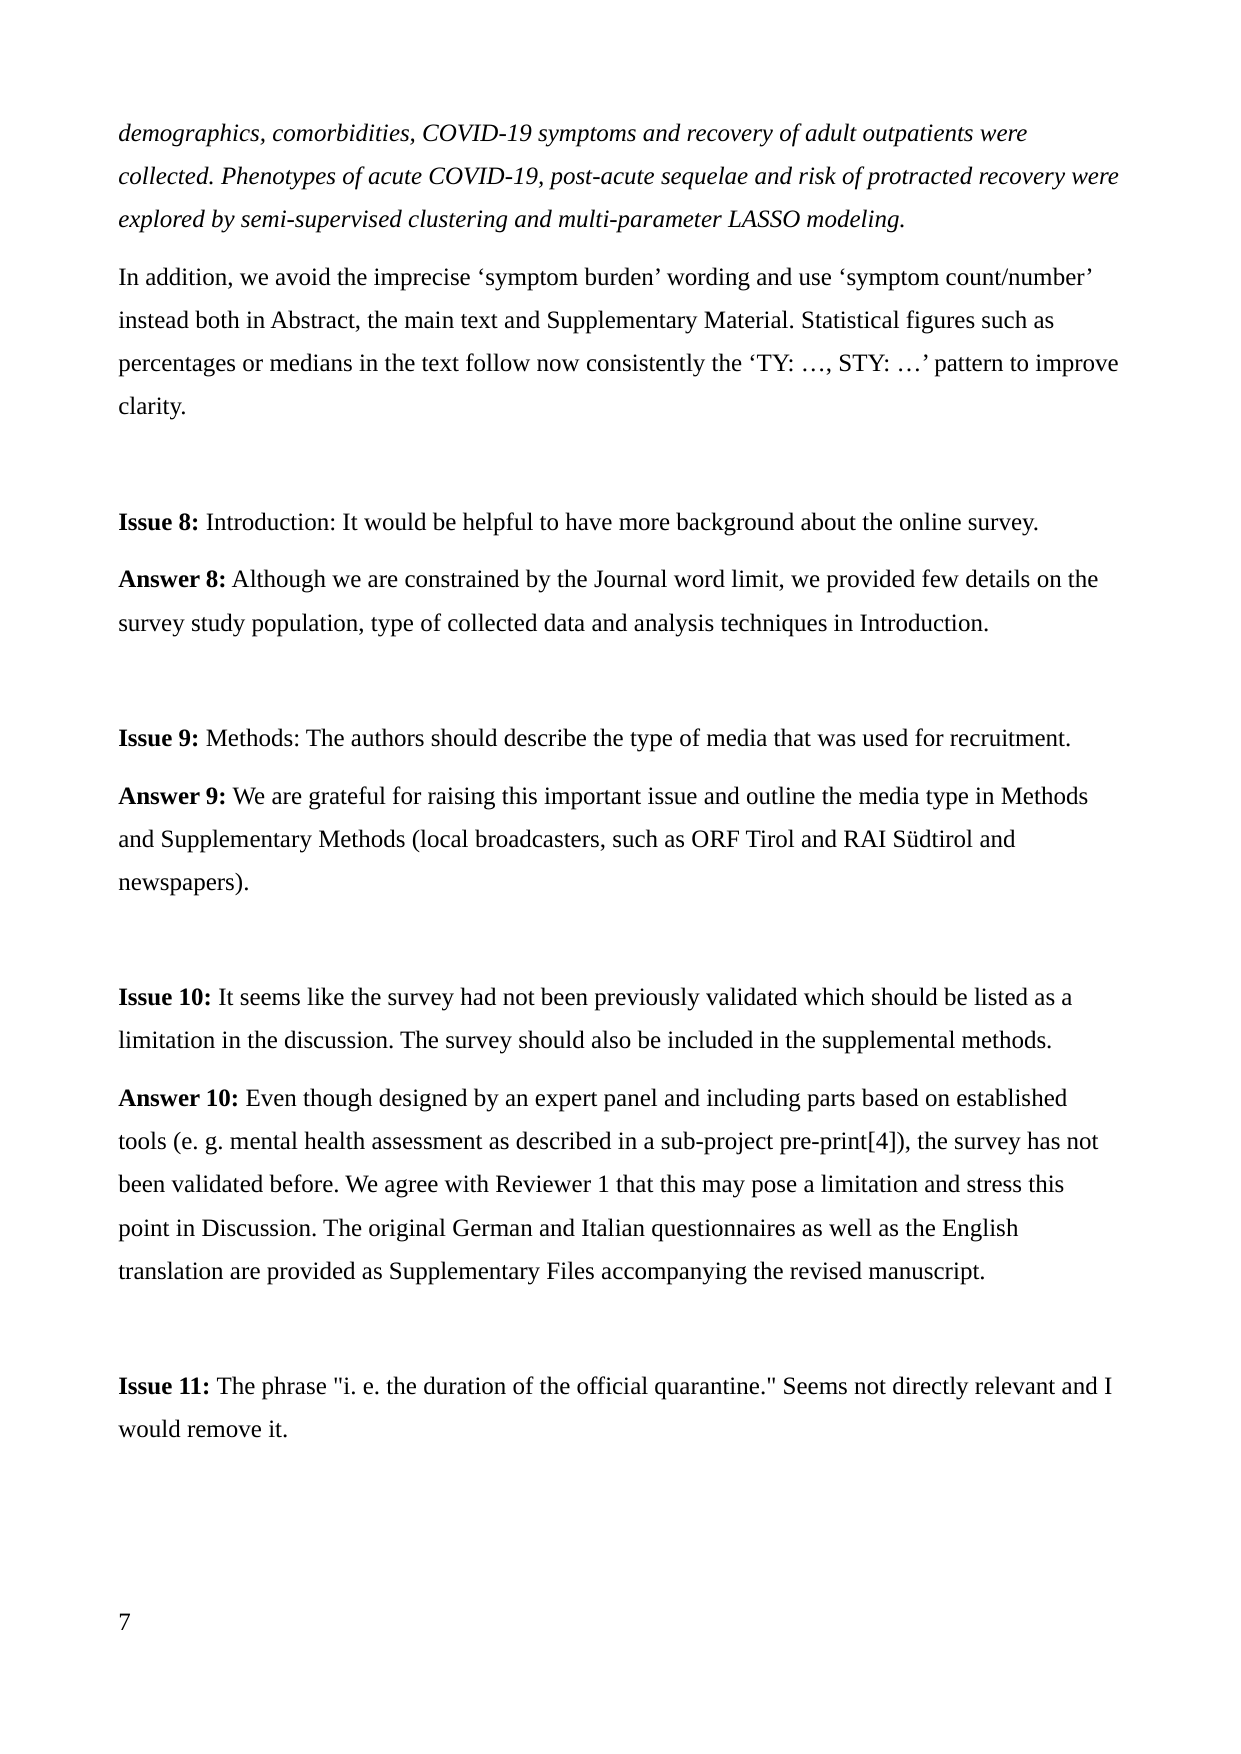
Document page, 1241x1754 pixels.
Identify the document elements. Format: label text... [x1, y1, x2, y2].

text Answer 8: Although we are constrained by the Journal word limit, we provided few details on the survey study population, type of collected data and analysis techniques in Introduction. [118, 564, 1122, 636]
text Issue 9: Methods: The authors should describe the type of media that was used for recruitment. [118, 723, 1122, 752]
text In addition, we avoid the imprecise ‘symptom burden’ wording and use ‘symptom count/number’ instead both in Abstract, the main text and Supplementary Material. Statistical figures such as percentages or medians in the text follow now consistently the ‘TY: …, STY: …’ pattern to improve clarity. [118, 262, 1122, 420]
text Issue 10: It seems like the survey had not been previously validated which should be listed as a limitation in the discussion. The survey should also be included in the supplemental methods. [118, 982, 1122, 1054]
text Answer 10: Even though designed by an expert panel and including parts based on established tools (e. g. mental health assessment as described in a sub-project pre-print[4]⁠), the survey has not been validated before. We agree with Reviewer 1 that this may pose a limitation and stress this point in Discussion. The original German and Italian questionnaires as well as the English translation are provided as Supplementary Files accompanying the revised manuscript. [118, 1083, 1122, 1284]
text demographics, comorbidities, COVID-19 symptoms and recovery of adult outpatients were collected. Phenotypes of acute COVID-19, post-acute sequelae and risk of protracted recovery were explored by semi-supervised clustering and multi-parameter LASSO modeling. [118, 118, 1122, 233]
text Issue 8: Introduction: It would be helpful to have more background about the online survey. [118, 507, 1122, 536]
text Issue 11: The phrase "i. e. the duration of the official quarantine." Seems not directly relevant and I would remove it. [118, 1371, 1122, 1443]
text Answer 9: We are grateful for raising this important issue and outline the media type in Methods and Supplementary Methods (local broadcasters, such as ORF Tirol and RAI Südtirol and newspapers). [118, 781, 1122, 896]
